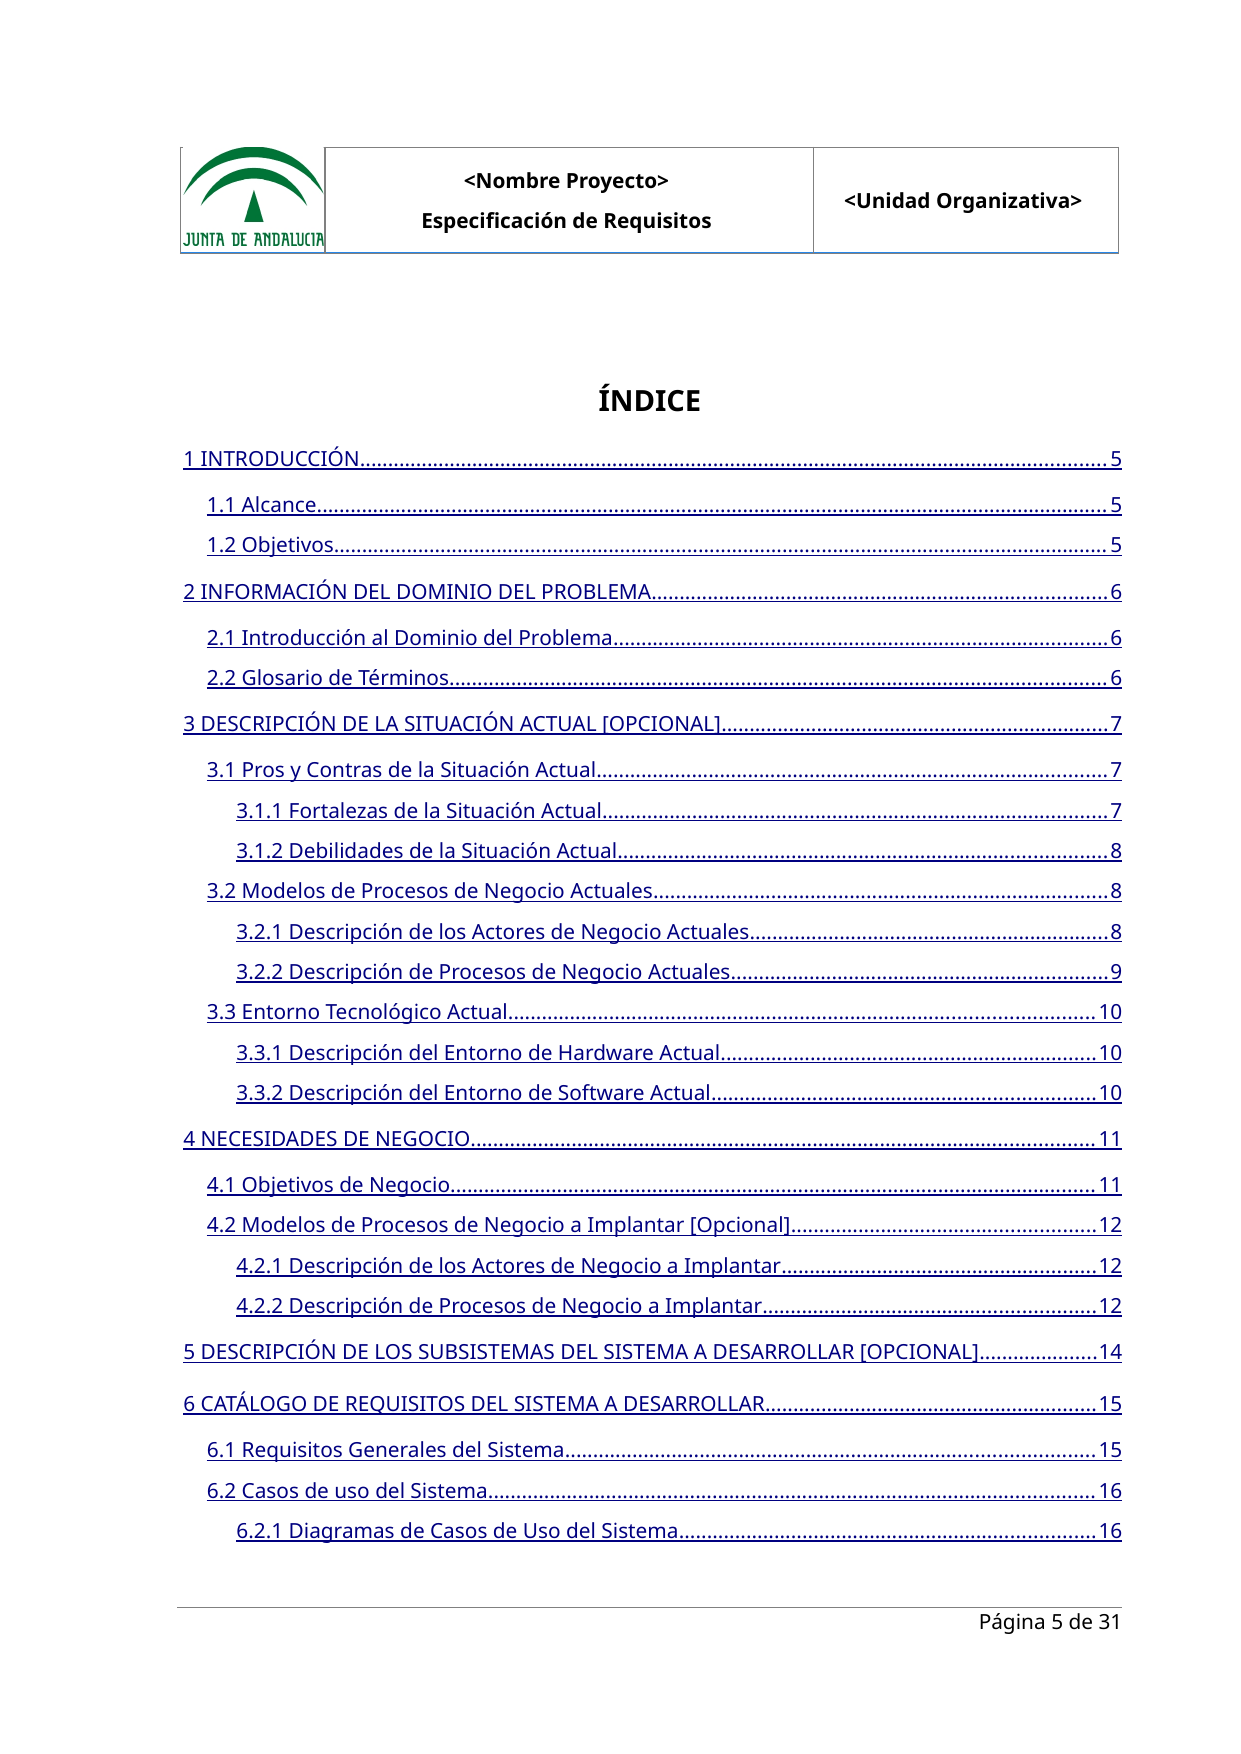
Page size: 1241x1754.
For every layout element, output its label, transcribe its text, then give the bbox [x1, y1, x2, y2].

text 2 INFORMACIÓN DEL DOMINIO DEL PROBLEMA 6 [183, 577, 1122, 601]
text 1 INTRODUCCIÓN 5 [183, 444, 1122, 468]
text 3.1 Pros y Contras de la Situación Actual 7 [207, 756, 1122, 780]
text 1.2 Objetivos 5 [207, 531, 1122, 555]
text 5 DESCRIPCIÓN DE LOS SUBSISTEMAS DEL SISTEMA A DESARROLLAR [OPCIONAL] 14 [183, 1337, 1122, 1362]
text 3.1.1 Fortalezas de la Situación Actual 7 [236, 796, 1122, 820]
text 6.1 Requisitos Generales del Sistema 15 [207, 1436, 1122, 1460]
text 3.3.1 Descripción del Entorno de Hardware Actual 10 [236, 1038, 1122, 1062]
text 4.2.1 Descripción de los Actores de Negocio a Implantar 12 [236, 1251, 1122, 1275]
text 4 NECESIDADES DE NEGOCIO 11 [183, 1124, 1122, 1148]
text 4.2 Modelos de Procesos de Negocio a Implantar [Opcional] 12 [207, 1211, 1122, 1235]
text 1.1 Alcance 5 [207, 490, 1122, 514]
subtitle ÍNDICE [177, 380, 1122, 420]
text 3.2.1 Descripción de los Actores de Negocio Actuales 8 [236, 917, 1122, 941]
picture [183, 147, 324, 246]
text 2.2 Glosario de Términos 6 [207, 663, 1122, 687]
text 6 CATÁLOGO DE REQUISITOS DEL SISTEMA A DESARROLLAR 15 [183, 1389, 1122, 1413]
text 3.1.2 Debilidades de la Situación Actual 8 [236, 836, 1122, 860]
text 4.2.2 Descripción de Procesos de Negocio a Implantar 12 [236, 1291, 1122, 1315]
text 3.3 Entorno Tecnológico Actual 10 [207, 997, 1122, 1022]
text 3.3.2 Descripción del Entorno de Software Actual 10 [236, 1078, 1122, 1102]
text 6.2 Casos de uso del Sistema 16 [207, 1476, 1122, 1500]
text 2.1 Introducción al Dominio del Problema 6 [207, 623, 1122, 647]
text 3.2 Modelos de Procesos de Negocio Actuales 8 [207, 876, 1122, 901]
text 3 DESCRIPCIÓN DE LA SITUACIÓN ACTUAL [OPCIONAL] 7 [183, 709, 1122, 733]
text 3.2.2 Descripción de Procesos de Negocio Actuales 9 [236, 957, 1122, 981]
text 4.1 Objetivos de Negocio 11 [207, 1170, 1122, 1194]
text 6.2.1 Diagramas de Casos de Uso del Sistema 16 [236, 1516, 1122, 1540]
